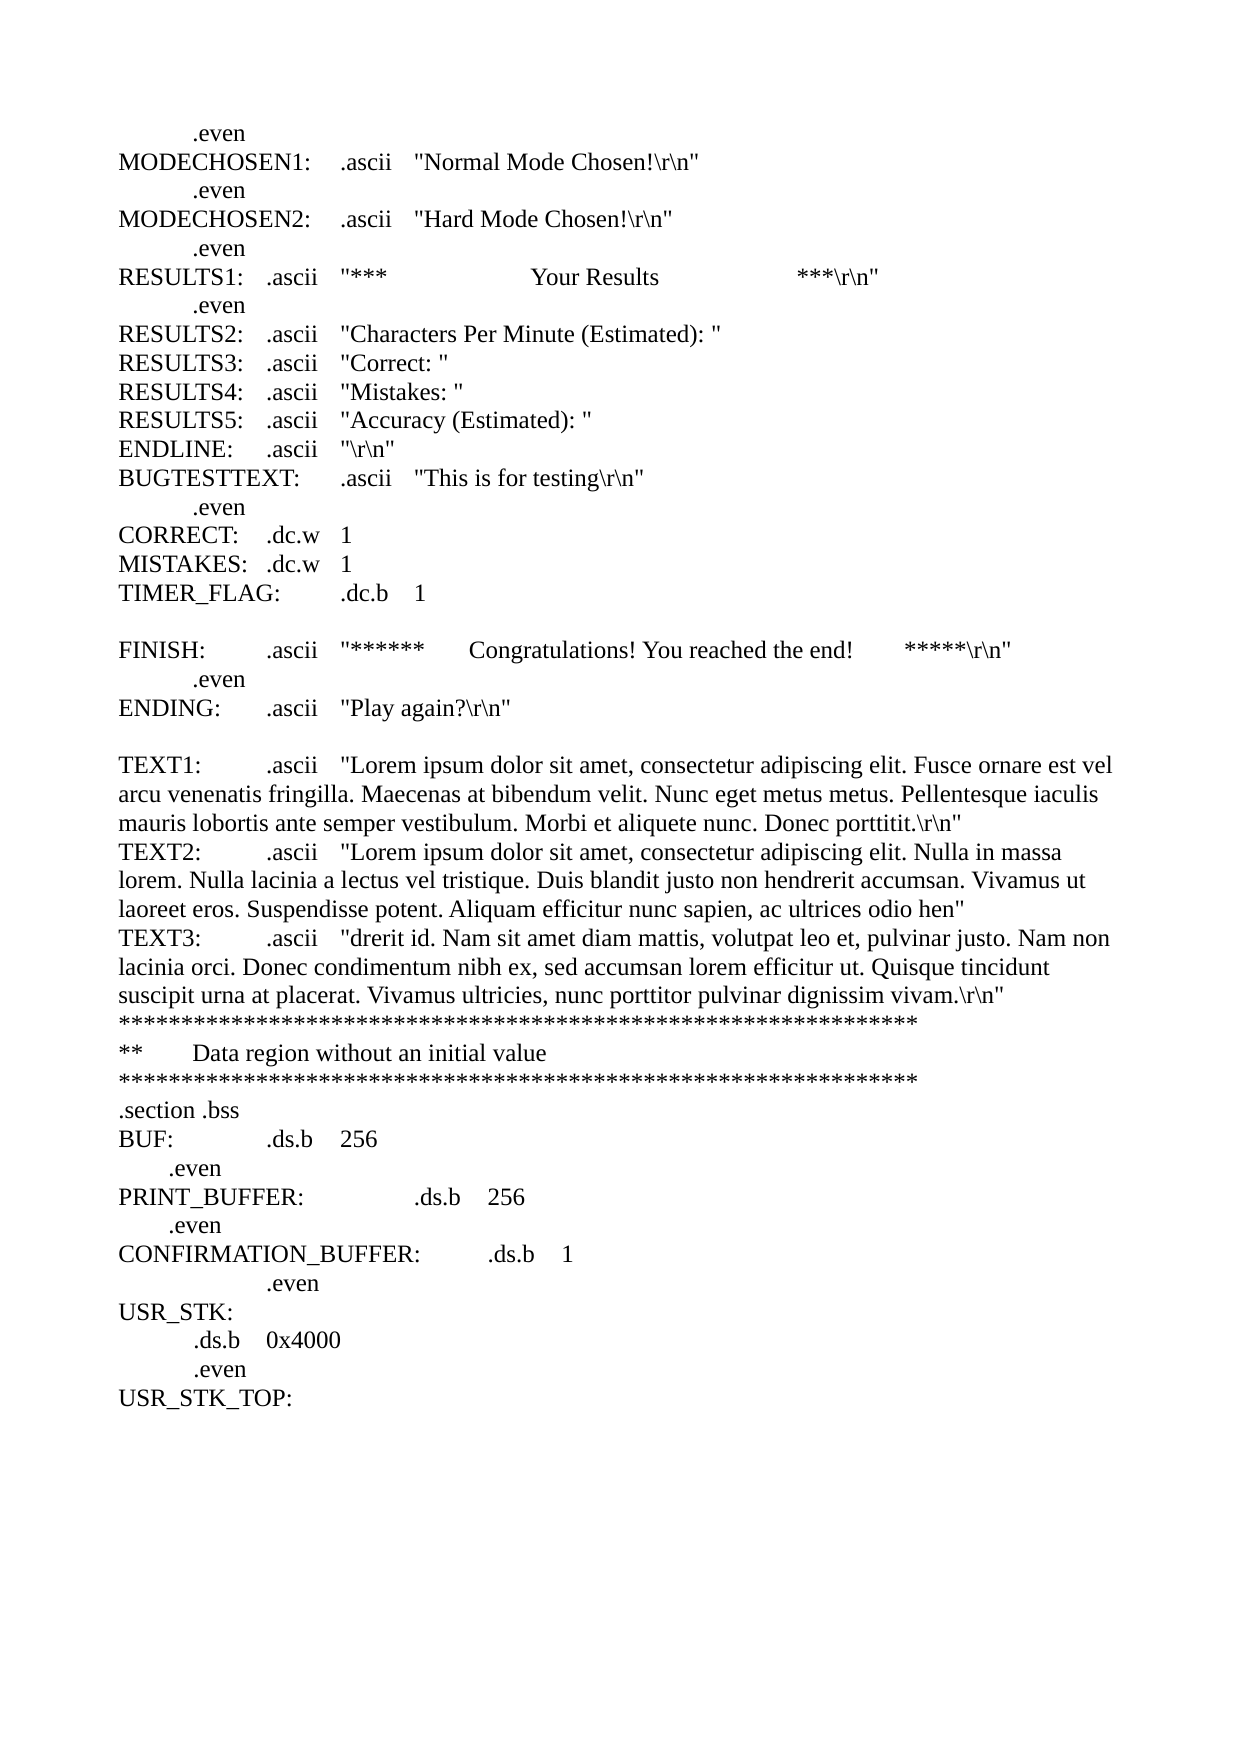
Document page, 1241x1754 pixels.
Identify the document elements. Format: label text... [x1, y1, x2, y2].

text MODECHOSEN2: .ascii "Hard Mode Chosen!\r\n" [118, 204, 1122, 233]
text PRINT_BUFFER: .ds.b 256 [118, 1182, 1122, 1211]
text RESULTS4: .ascii "Mistakes: " [118, 377, 1122, 406]
text TIMER_FLAG: .dc.b 1 [118, 578, 1122, 607]
text MISTAKES: .dc.w 1 [118, 549, 1122, 578]
text **************************************************************** [118, 1009, 1122, 1038]
text .even [118, 118, 1122, 147]
text ENDING: .ascii "Play again?\r\n" [118, 693, 1122, 722]
text USR_STK_TOP: [118, 1383, 1122, 1412]
text ** Data region without an initial value [118, 1038, 1122, 1067]
text .even [118, 1153, 1122, 1182]
text .ds.b 0x4000 [118, 1326, 1122, 1354]
text TEXT2: .ascii "Lorem ipsum dolor sit amet, consectetur adipiscing elit. Nulla in massa lorem. Nulla lacinia a lectus vel tristique. Duis blandit justo non hendrerit accumsan. Vivamus ut laoreet eros. Suspendisse potent. Aliquam efficitur nunc sapien, ac ultrices odio hen" [118, 837, 1122, 923]
text TEXT3: .ascii "drerit id. Nam sit amet diam mattis, volutpat leo et, pulvinar justo. Nam non lacinia orci. Donec condimentum nibh ex, sed accumsan lorem efficitur ut. Quisque tincidunt suscipit urna at placerat. Vivamus ultricies, nunc porttitor pulvinar dignissim vivam.\r\n" [118, 923, 1122, 1009]
text BUGTESTTEXT: .ascii "This is for testing\r\n" [118, 463, 1122, 492]
text CORRECT: .dc.w 1 [118, 521, 1122, 549]
text **************************************************************** [118, 1067, 1122, 1096]
text TEXT1: .ascii "Lorem ipsum dolor sit amet, consectetur adipiscing elit. Fusce ornare est vel arcu venenatis fringilla. Maecenas at bibendum velit. Nunc eget metus metus. Pellentesque iaculis mauris lobortis ante semper vestibulum. Morbi et aliquete nunc. Donec porttitit.\r\n" [118, 751, 1122, 837]
text .even [118, 233, 1122, 262]
text .even [118, 1211, 1122, 1239]
text BUF: .ds.b 256 [118, 1124, 1122, 1153]
text .even [118, 1268, 1122, 1297]
text USR_STK: [118, 1297, 1122, 1326]
text .section .bss [118, 1096, 1122, 1124]
text .even [118, 291, 1122, 319]
text RESULTS2: .ascii "Characters Per Minute (Estimated): " [118, 319, 1122, 348]
text ENDLINE: .ascii "\r\n" [118, 434, 1122, 463]
text .even [118, 492, 1122, 521]
text FINISH: .ascii "****** Congratulations! You reached the end! *****\r\n" [118, 636, 1122, 664]
text RESULTS5: .ascii "Accuracy (Estimated): " [118, 406, 1122, 434]
text CONFIRMATION_BUFFER: .ds.b 1 [118, 1239, 1122, 1268]
text .even [118, 176, 1122, 204]
text MODECHOSEN1: .ascii "Normal Mode Chosen!\r\n" [118, 147, 1122, 176]
text .even [118, 664, 1122, 693]
text RESULTS1: .ascii "*** Your Results ***\r\n" [118, 262, 1122, 291]
text RESULTS3: .ascii "Correct: " [118, 348, 1122, 377]
text .even [118, 1354, 1122, 1383]
